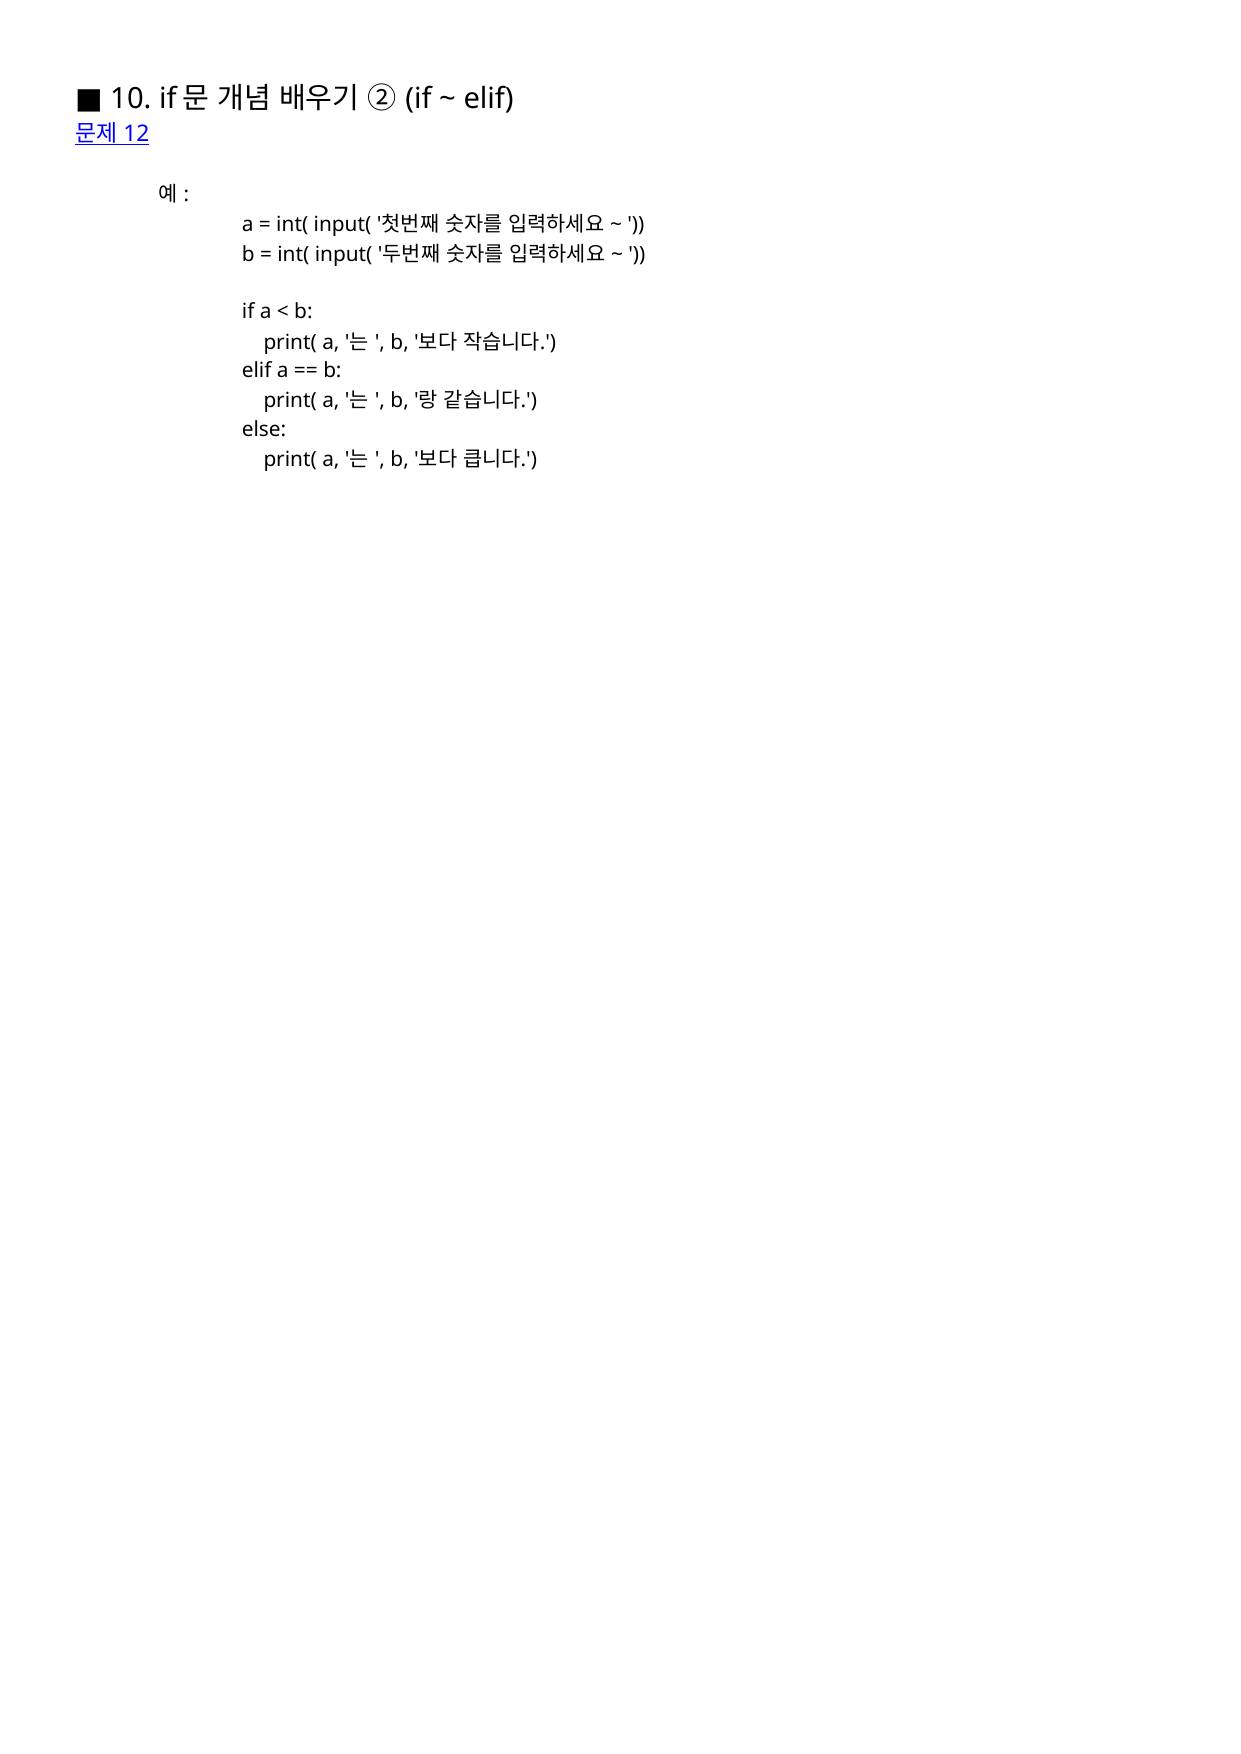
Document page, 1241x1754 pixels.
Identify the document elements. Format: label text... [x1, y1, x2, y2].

text elif a == b: [75, 355, 1165, 384]
text else: [75, 414, 1165, 442]
text 문제 12 [75, 117, 1165, 149]
subtitle ■ 10. if문 개념 배우기 ② (if ~ elif) [75, 75, 1165, 117]
text a = int( input( '첫번째 숫자를 입력하세요 ~ ')) [75, 207, 1165, 238]
text 예 : [75, 177, 1165, 207]
text if a < b: [75, 296, 1165, 325]
text print( a, '는 ', b, '랑 같습니다.') [75, 384, 1165, 414]
text print( a, '는 ', b, '보다 큽니다.') [75, 442, 1165, 473]
text print( a, '는 ', b, '보다 작습니다.') [75, 325, 1165, 355]
text b = int( input( '두번째 숫자를 입력하세요 ~ ')) [75, 238, 1165, 268]
